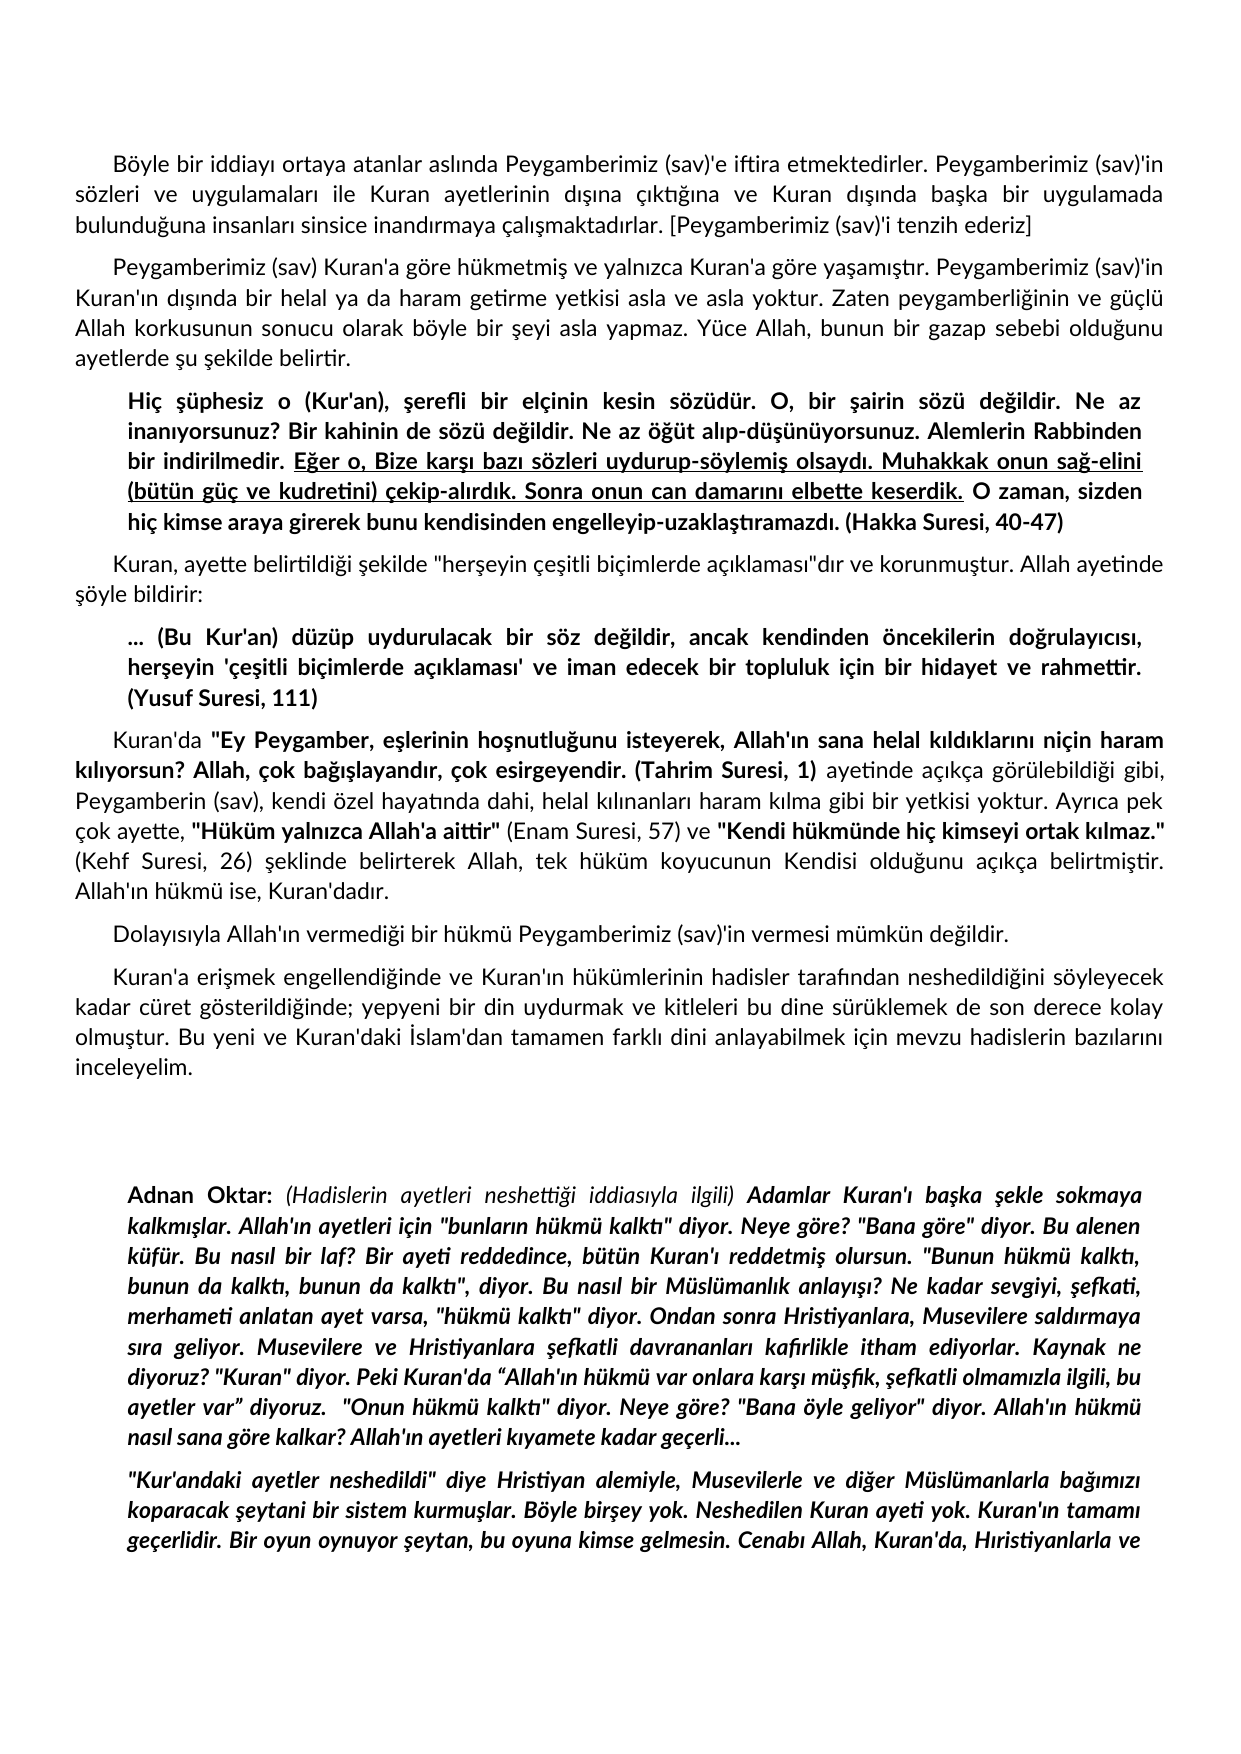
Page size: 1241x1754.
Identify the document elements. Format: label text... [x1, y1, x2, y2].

text Peygamberimiz (sav) Kuran'a göre hükmetmiş ve yalnızca Kuran'a göre yaşamıştır. Peygamberimiz (sav)'in Kuran'ın dışında bir helal ya da haram getirme yetkisi asla ve asla yoktur. Zaten peygamberliğinin ve güçlü Allah korkusunun sonucu olarak böyle bir şeyi asla yapmaz. Yüce Allah, bunun bir gazap sebebi olduğunu ayetlerde şu şekilde belirtir. [75, 253, 1165, 371]
text "Kur'andaki ayetler neshedildi" diye Hristiyan alemiyle, Musevilerle ve diğer Müslümanlarla bağımızı koparacak şeytani bir sistem kurmuşlar. Böyle birşey yok. Neshedilen Kuran ayeti yok. Kuran'ın tamamı geçerlidir. Bir oyun oynuyor şeytan, bu oyuna kimse gelmesin. Cenabı Allah, Kuran'da, Hıristiyanlarla ve [127, 1466, 1143, 1553]
text Adnan Oktar: (Hadislerin ayetleri neshettiği iddiasıyla ilgili) Adamlar Kuran'ı başka şekle sokmaya kalkmışlar. Allah'ın ayetleri için "bunların hükmü kalktı" diyor. Neye göre? "Bana göre" diyor. Bu alenen küfür. Bu nasıl bir laf? Bir ayeti reddedince, bütün Kuran'ı reddetmiş olursun. "Bunun hükmü kalktı, bunun da kalktı, bunun da kalktı", diyor. Bu nasıl bir Müslümanlık anlayışı? Ne kadar sevgiyi, şefkati, merhameti anlatan ayet varsa, "hükmü kalktı" diyor. Ondan sonra Hristiyanlara, Musevilere saldırmaya sıra geliyor. Musevilere ve Hristiyanlara şefkatli davrananları kafirlikle itham ediyorlar. Kaynak ne diyoruz? "Kuran" diyor. Peki Kuran'da “Allah'ın hükmü var onlara karşı müşfik, şefkatli olmamızla ilgili, bu ayetler var” diyoruz. "Onun hükmü kalktı" diyor. Neye göre? "Bana öyle geliyor" diyor. Allah'ın hükmü nasıl sana göre kalkar? Allah'ın ayetleri kıyamete kadar geçerli... [127, 1181, 1143, 1450]
text Kuran, ayette belirtildiği şekilde "herşeyin çeşitli biçimlerde açıklaması"dır ve korunmuştur. Allah ayetinde şöyle bildirir: [75, 550, 1165, 608]
text Kuran'da "Ey Peygamber, eşlerinin hoşnutluğunu isteyerek, Allah'ın sana helal kıldıklarını niçin haram kılıyorsun? Allah, çok bağışlayandır, çok esirgeyendir. (Tahrim Suresi, 1) ayetinde açıkça görülebildiği gibi, Peygamberin (sav), kendi özel hayatında dahi, helal kılınanları haram kılma gibi bir yetkisi yoktur. Ayrıca pek çok ayette, "Hüküm yalnızca Allah'a aittir" (Enam Suresi, 57) ve "Kendi hükmünde hiç kimseyi ortak kılmaz." (Kehf Suresi, 26) şeklinde belirterek Allah, tek hüküm koyucunun Kendisi olduğunu açıkça belirtmiştir. Allah'ın hükmü ise, Kuran'dadır. [75, 726, 1165, 904]
text Dolayısıyla Allah'ın vermediği bir hükmü Peygamberimiz (sav)'in vermesi mümkün değildir. [75, 920, 1165, 947]
text Kuran'a erişmek engellendiğinde ve Kuran'ın hükümlerinin hadisler tarafından neshedildiğini söyleyecek kadar cüret gösterildiğinde; yepyeni bir din uydurmak ve kitleleri bu dine sürüklemek de son derece kolay olmuştur. Bu yeni ve Kuran'daki İslam'dan tamamen farklı dini anlayabilmek için mevzu hadislerin bazılarını inceleyelim. [75, 962, 1165, 1081]
text Böyle bir iddiayı ortaya atanlar aslında Peygamberimiz (sav)'e iftira etmektedirler. Peygamberimiz (sav)'in sözleri ve uygulamaları ile Kuran ayetlerinin dışına çıktığına ve Kuran dışında başka bir uygulamada bulunduğuna insanları sinsice inandırmaya çalışmaktadırlar. [Peygamberimiz (sav)'i tenzih ederiz] [75, 150, 1165, 238]
text ... (Bu Kur'an) düzüp uydurulacak bir söz değildir, ancak kendinden öncekilerin doğrulayıcısı, herşeyin 'çeşitli biçimlerde açıklaması' ve iman edecek bir topluluk için bir hidayet ve rahmettir. (Yusuf Suresi, 111) [127, 623, 1143, 711]
text Hiç şüphesiz o (Kur'an), şerefli bir elçinin kesin sözüdür. O, bir şairin sözü değildir. Ne az inanıyorsunuz? Bir kahinin de sözü değildir. Ne az öğüt alıp-düşünüyorsunuz. Alemlerin Rabbinden bir indirilmedir. Eğer o, Bize karşı bazı sözleri uydurup-söylemiş olsaydı. Muhakkak onun sağ-elini (bütün güç ve kudretini) çekip-alırdık. Sonra onun can damarını elbette keserdik. O zaman, sizden hiç kimse araya girerek bunu kendisinden engelleyip-uzaklaştıramazdı. (Hakka Suresi, 40-47) [127, 386, 1143, 535]
